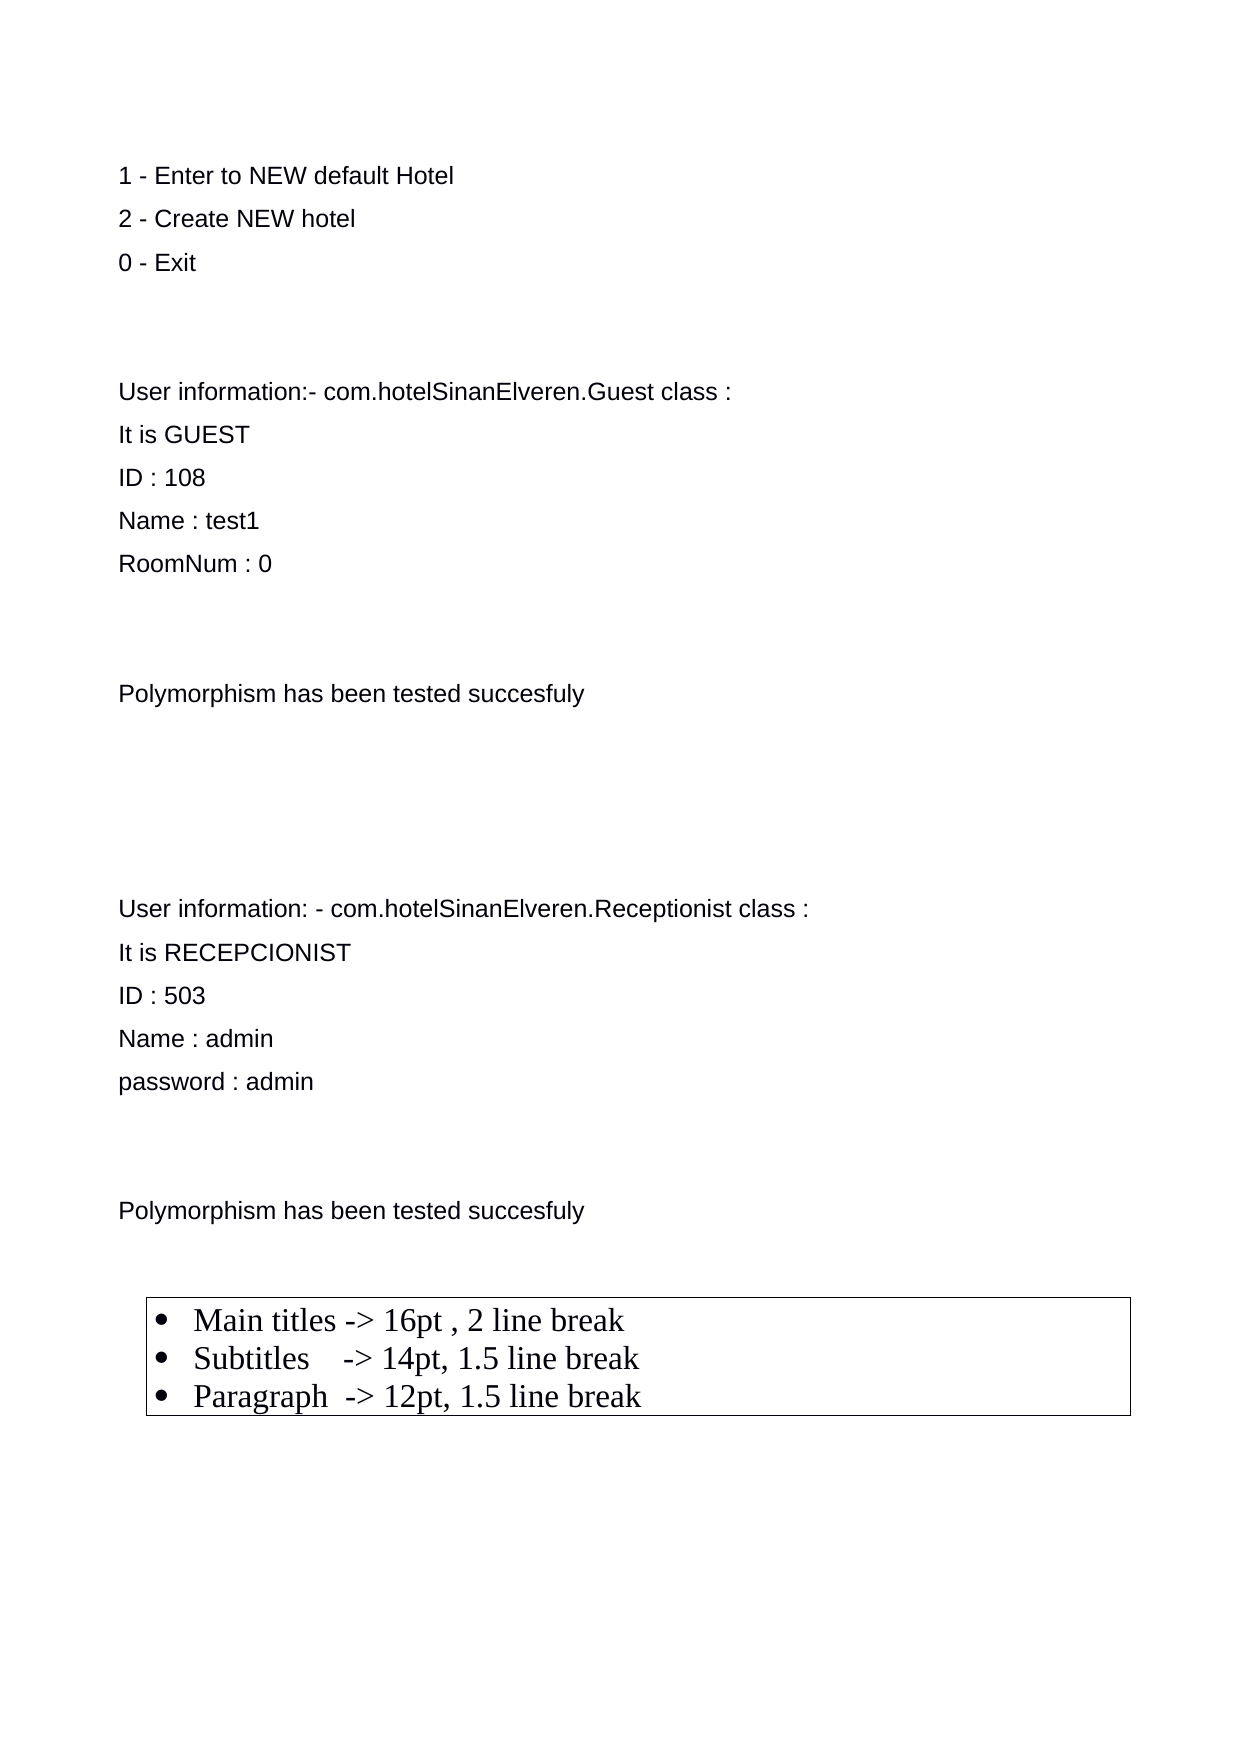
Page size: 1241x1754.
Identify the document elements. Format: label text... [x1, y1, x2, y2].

list Paragraph -> 12pt, 1.5 line break [147, 1373, 1130, 1415]
list Main titles -> 16pt , 2 line break [147, 1298, 1130, 1335]
text Name : test1 [118, 506, 1122, 535]
text Name : admin [118, 1024, 1122, 1052]
text password : admin [118, 1067, 1122, 1096]
text It is RECEPCIONIST [118, 937, 1122, 966]
text Polymorphism has been tested succesfuly [118, 1196, 1122, 1225]
text 0 - Exit [118, 247, 1122, 276]
text ID : 503 [118, 981, 1122, 1009]
text User information:- com.hotelSinanElveren.Guest class : [118, 377, 1122, 406]
list Subtitles -> 14pt, 1.5 line break [147, 1335, 1130, 1373]
text User information: - com.hotelSinanElveren.Receptionist class : [118, 894, 1122, 923]
text 1 - Enter to NEW default Hotel [118, 161, 1122, 190]
text RoomNum : 0 [118, 549, 1122, 578]
text 2 - Create NEW hotel [118, 204, 1122, 233]
text ID : 108 [118, 463, 1122, 492]
text It is GUEST [118, 420, 1122, 449]
text Polymorphism has been tested succesfuly [118, 679, 1122, 707]
